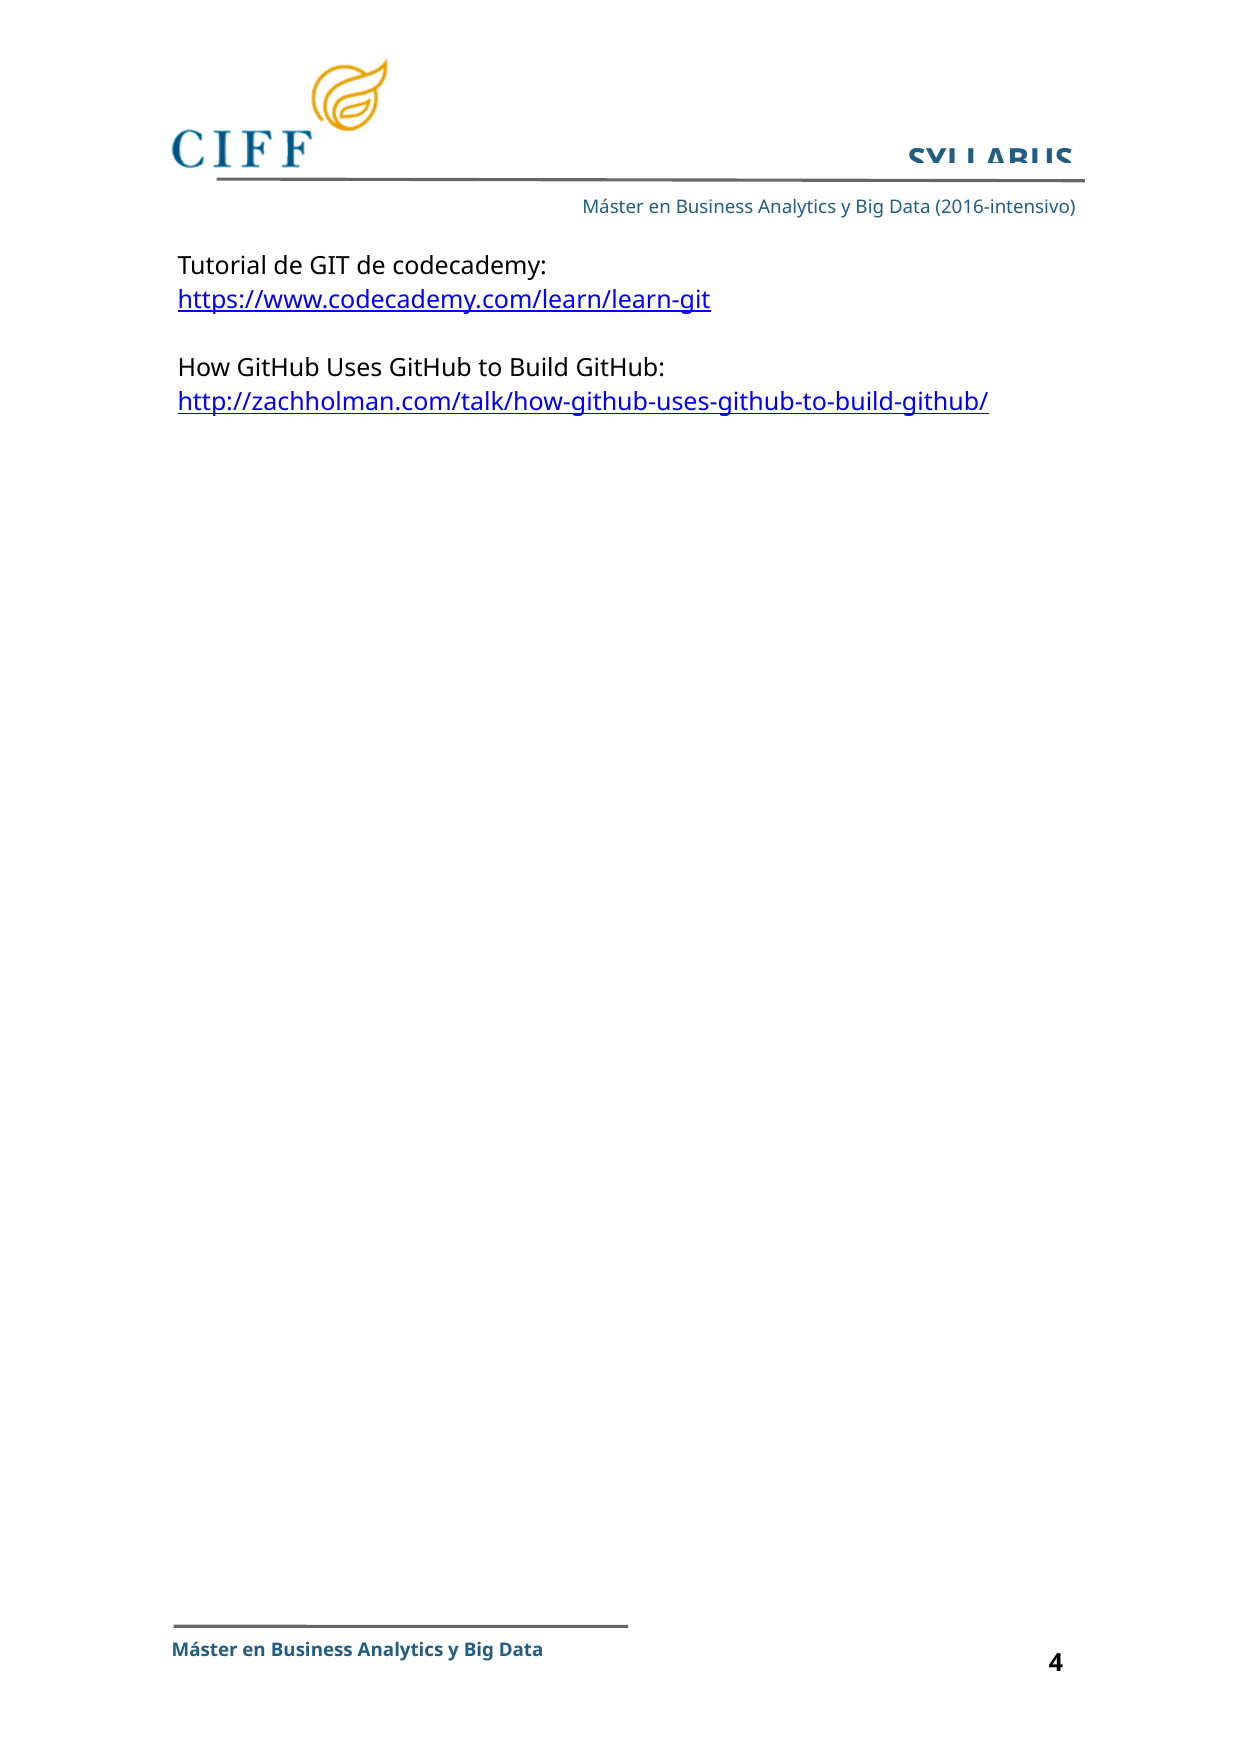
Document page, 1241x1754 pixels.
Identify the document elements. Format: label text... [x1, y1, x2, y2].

picture [164, 52, 402, 192]
text How GitHub Uses GitHub to Build GitHub: [177, 350, 1063, 384]
text https://www.codecademy.com/learn/learn-git [177, 282, 1063, 316]
text Tutorial de GIT de codecademy: [177, 247, 1063, 282]
text http://zachholman.com/talk/how-github-uses-github-to-build-github/ [177, 384, 1063, 418]
